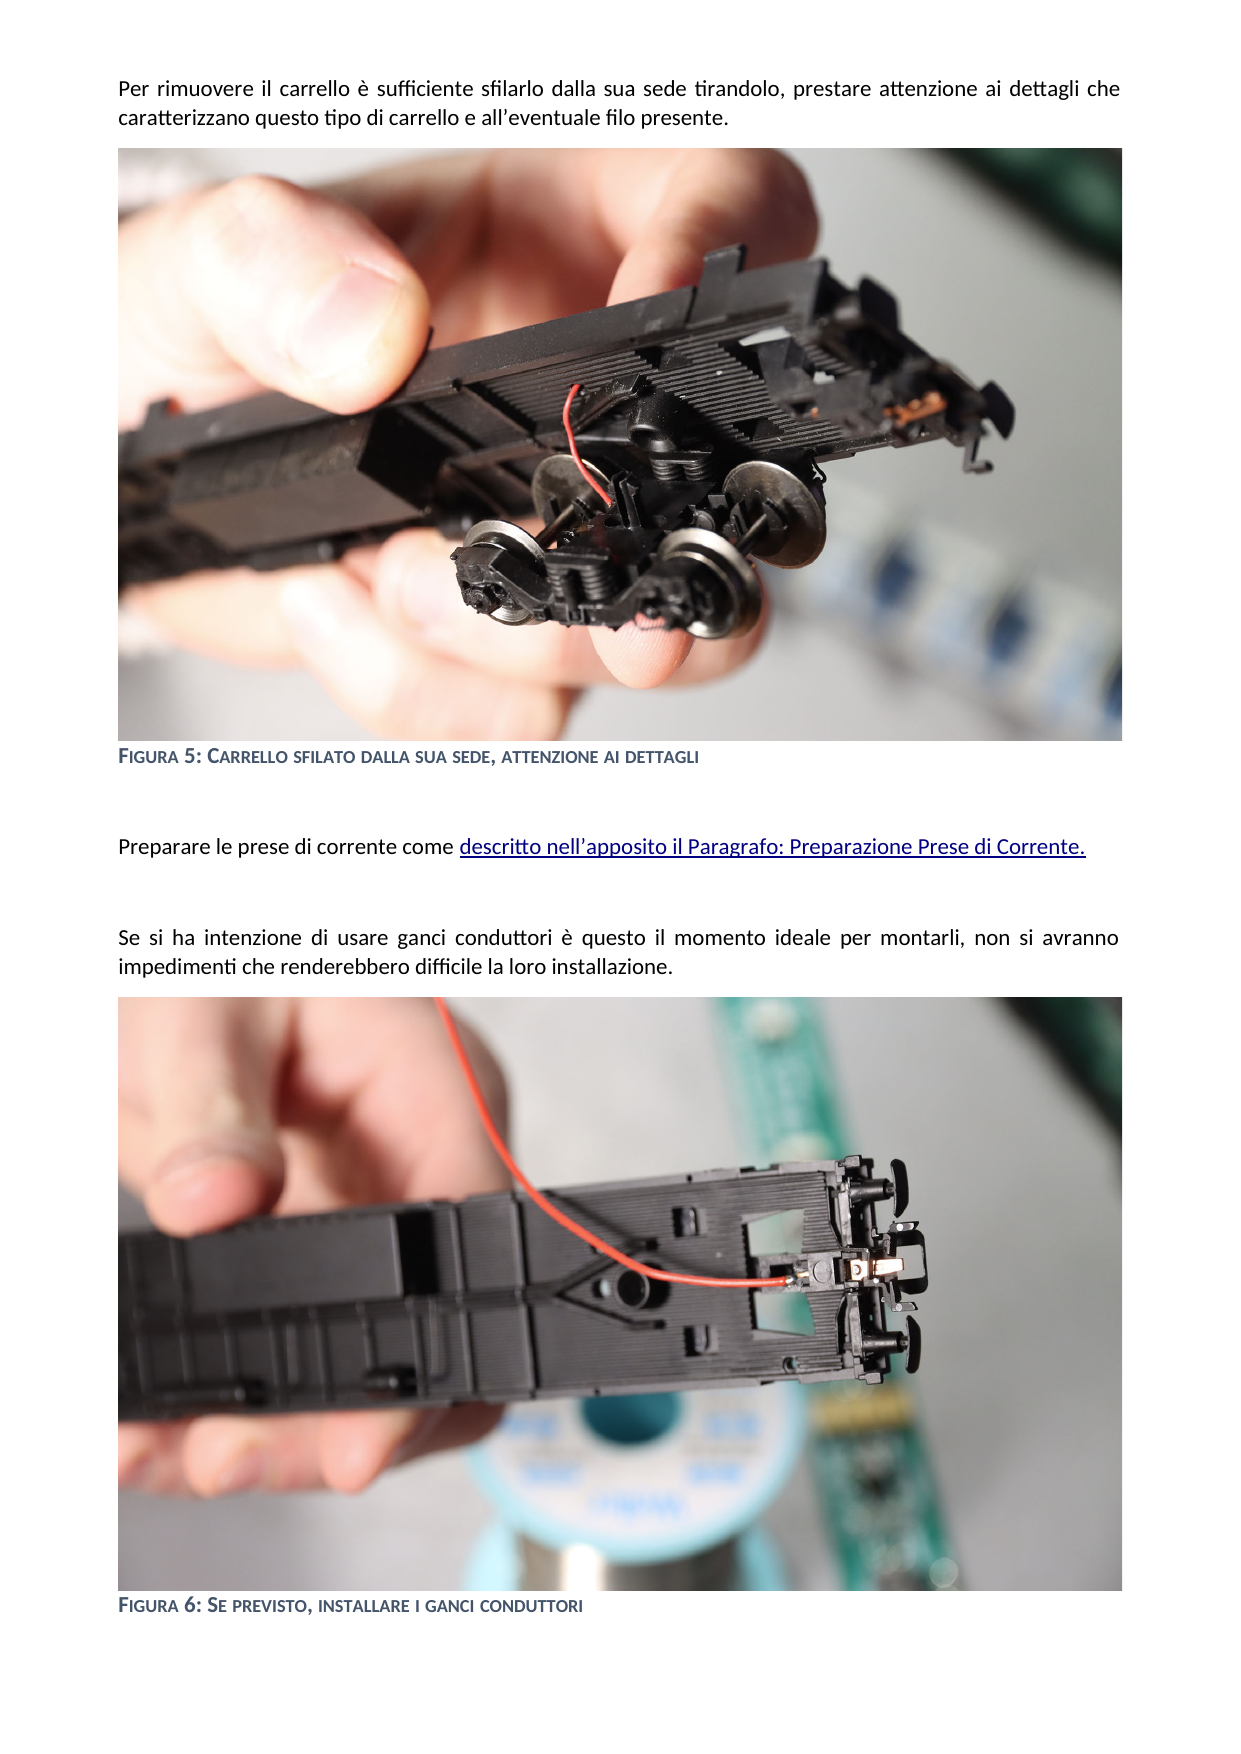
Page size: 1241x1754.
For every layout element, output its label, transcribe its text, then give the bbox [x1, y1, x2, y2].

text Figura 6: Se previsto, installare i ganci conduttori [118, 1591, 1122, 1618]
text Figura 5: Carrello sfilato dalla sua sede, attenzione ai dettagli [118, 741, 1122, 769]
text Per rimuovere il carrello è sufficiente sfilarlo dalla sua sede tirandolo, prestare attenzione ai dettagli che caratterizzano questo tipo di carrello e all’eventuale filo presente. [118, 74, 1122, 131]
picture [118, 148, 1123, 741]
text Se si ha intenzione di usare ganci conduttori è questo il momento ideale per montarli, non si avranno impedimenti che renderebbero difficile la loro installazione. [118, 923, 1122, 980]
picture [118, 997, 1123, 1591]
text Preparare le prese di corrente come descritto nell’apposito il Paragrafo: Preparazione Prese di Corrente. [118, 832, 1122, 860]
